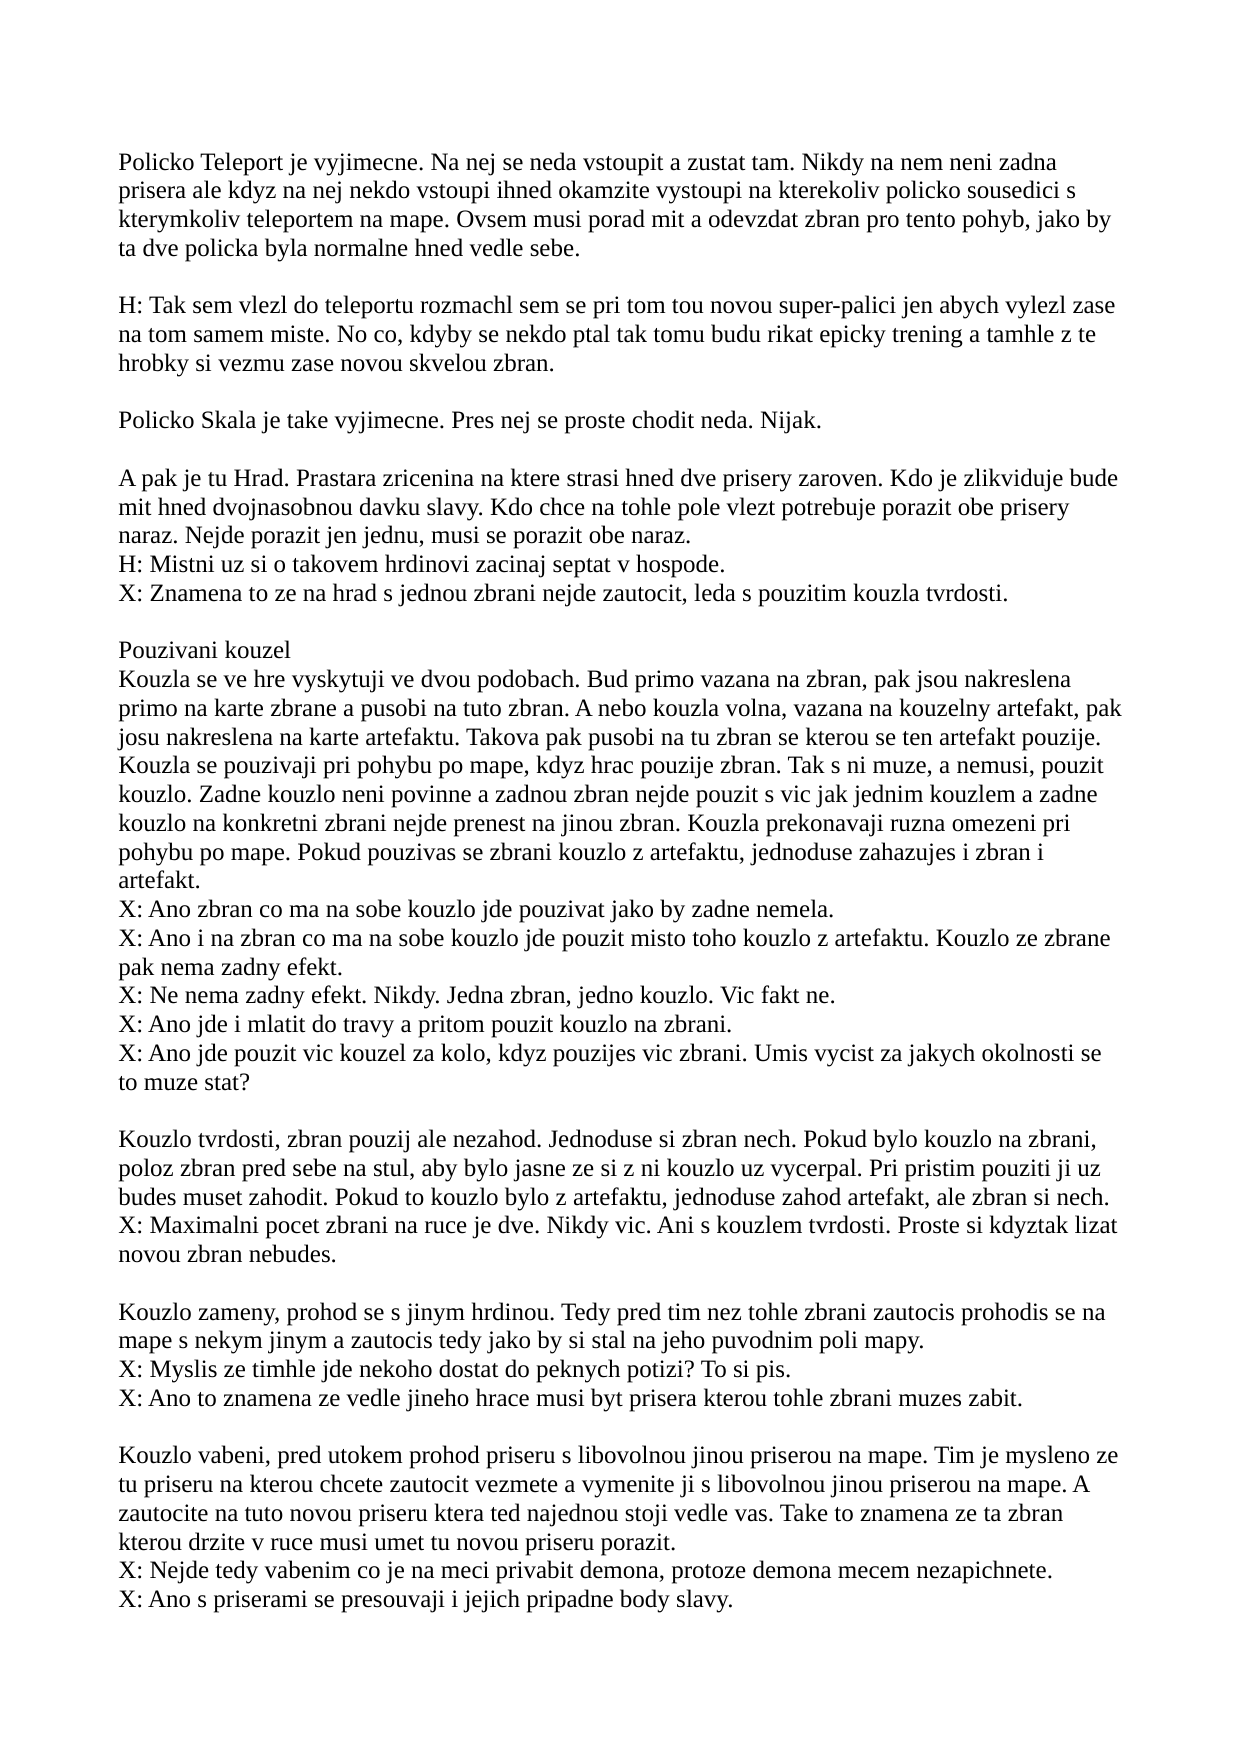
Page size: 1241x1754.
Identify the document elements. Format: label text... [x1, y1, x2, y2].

text X: Ano jde pouzit vic kouzel za kolo, kdyz pouzijes vic zbrani. Umis vycist za jakych okolnosti se to muze stat? [118, 1038, 1122, 1096]
text X: Nejde tedy vabenim co je na meci privabit demona, protoze demona mecem nezapichnete. [118, 1556, 1122, 1584]
text A pak je tu Hrad. Prastara zricenina na ktere strasi hned dve prisery zaroven. Kdo je zlikviduje bude mit hned dvojnasobnou davku slavy. Kdo chce na tohle pole vlezt potrebuje porazit obe prisery naraz. Nejde porazit jen jednu, musi se porazit obe naraz. [118, 463, 1122, 549]
text Pouzivani kouzel [118, 636, 1122, 664]
text X: Myslis ze timhle jde nekoho dostat do peknych potizi? To si pis. [118, 1354, 1122, 1383]
text X: Ano zbran co ma na sobe kouzlo jde pouzivat jako by zadne nemela. [118, 894, 1122, 923]
text H: Tak sem vlezl do teleportu rozmachl sem se pri tom tou novou super-palici jen abych vylezl zase na tom samem miste. No co, kdyby se nekdo ptal tak tomu budu rikat epicky trening a tamhle z te hrobky si vezmu zase novou skvelou zbran. [118, 291, 1122, 377]
text Policko Teleport je vyjimecne. Na nej se neda vstoupit a zustat tam. Nikdy na nem neni zadna prisera ale kdyz na nej nekdo vstoupi ihned okamzite vystoupi na kterekoliv policko sousedici s kterymkoliv teleportem na mape. Ovsem musi porad mit a odevzdat zbran pro tento pohyb, jako by ta dve policka byla normalne hned vedle sebe. [118, 147, 1122, 262]
text Kouzla se ve hre vyskytuji ve dvou podobach. Bud primo vazana na zbran, pak jsou nakreslena primo na karte zbrane a pusobi na tuto zbran. A nebo kouzla volna, vazana na kouzelny artefakt, pak josu nakreslena na karte artefaktu. Takova pak pusobi na tu zbran se kterou se ten artefakt pouzije. Kouzla se pouzivaji pri pohybu po mape, kdyz hrac pouzije zbran. Tak s ni muze, a nemusi, pouzit kouzlo. Zadne kouzlo neni povinne a zadnou zbran nejde pouzit s vic jak jednim kouzlem a zadne kouzlo na konkretni zbrani nejde prenest na jinou zbran. Kouzla prekonavaji ruzna omezeni pri pohybu po mape. Pokud pouzivas se zbrani kouzlo z artefaktu, jednoduse zahazujes i zbran i artefakt. [118, 664, 1122, 894]
text X: Ano s priserami se presouvaji i jejich pripadne body slavy. [118, 1584, 1122, 1613]
text H: Mistni uz si o takovem hrdinovi zacinaj septat v hospode. [118, 549, 1122, 578]
text Kouzlo tvrdosti, zbran pouzij ale nezahod. Jednoduse si zbran nech. Pokud bylo kouzlo na zbrani, poloz zbran pred sebe na stul, aby bylo jasne ze si z ni kouzlo uz vycerpal. Pri pristim pouziti ji uz budes muset zahodit. Pokud to kouzlo bylo z artefaktu, jednoduse zahod artefakt, ale zbran si nech. [118, 1124, 1122, 1211]
text X: Ne nema zadny efekt. Nikdy. Jedna zbran, jedno kouzlo. Vic fakt ne. [118, 981, 1122, 1009]
text Kouzlo zameny, prohod se s jinym hrdinou. Tedy pred tim nez tohle zbrani zautocis prohodis se na mape s nekym jinym a zautocis tedy jako by si stal na jeho puvodnim poli mapy. [118, 1297, 1122, 1354]
text Policko Skala je take vyjimecne. Pres nej se proste chodit neda. Nijak. [118, 406, 1122, 434]
text X: Maximalni pocet zbrani na ruce je dve. Nikdy vic. Ani s kouzlem tvrdosti. Proste si kdyztak lizat novou zbran nebudes. [118, 1211, 1122, 1268]
text X: Ano i na zbran co ma na sobe kouzlo jde pouzit misto toho kouzlo z artefaktu. Kouzlo ze zbrane pak nema zadny efekt. [118, 923, 1122, 981]
text X: Znamena to ze na hrad s jednou zbrani nejde zautocit, leda s pouzitim kouzla tvrdosti. [118, 578, 1122, 607]
text X: Ano jde i mlatit do travy a pritom pouzit kouzlo na zbrani. [118, 1009, 1122, 1038]
text X: Ano to znamena ze vedle jineho hrace musi byt prisera kterou tohle zbrani muzes zabit. [118, 1383, 1122, 1412]
text Kouzlo vabeni, pred utokem prohod priseru s libovolnou jinou priserou na mape. Tim je mysleno ze tu priseru na kterou chcete zautocit vezmete a vymenite ji s libovolnou jinou priserou na mape. A zautocite na tuto novou priseru ktera ted najednou stoji vedle vas. Take to znamena ze ta zbran kterou drzite v ruce musi umet tu novou priseru porazit. [118, 1441, 1122, 1556]
